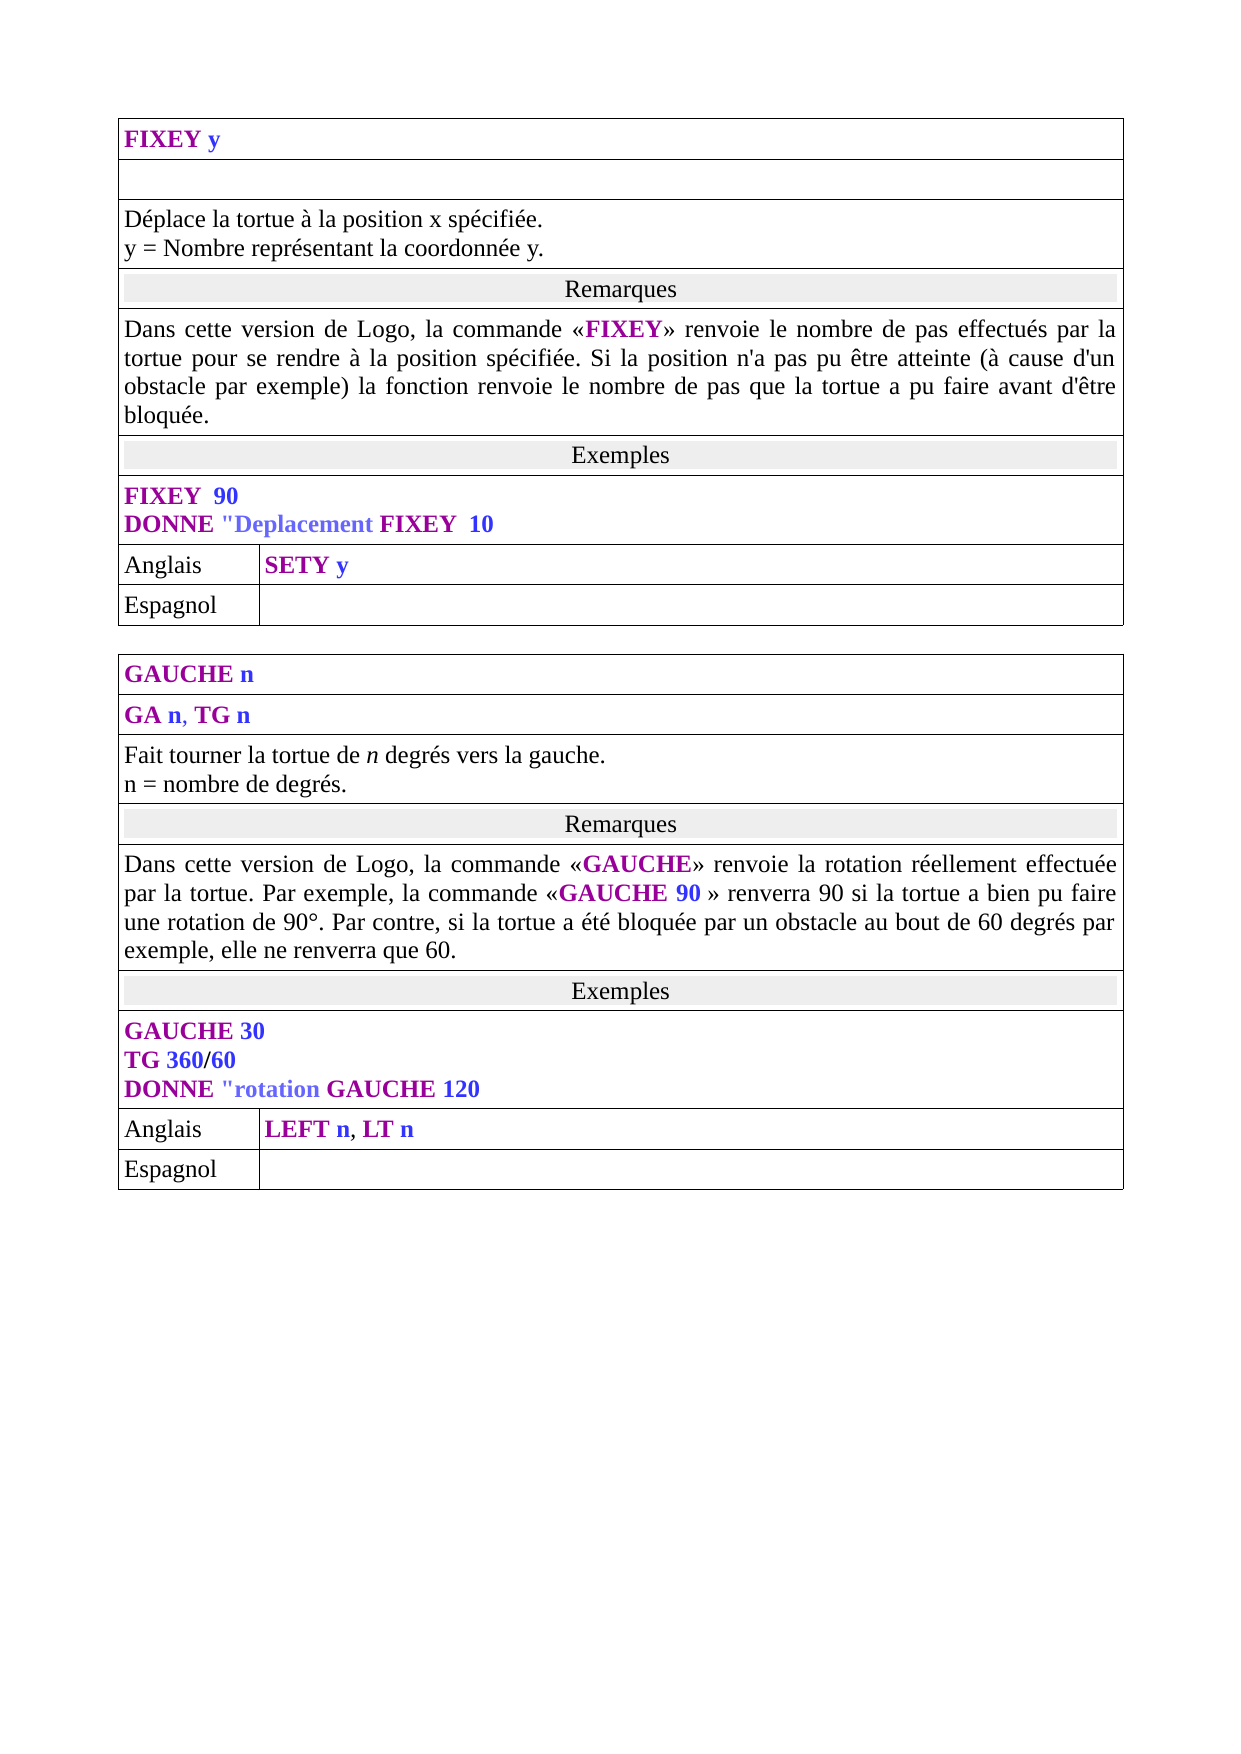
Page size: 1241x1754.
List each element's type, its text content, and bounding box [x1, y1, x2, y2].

table_cell Exemples [119, 436, 1123, 475]
table_cell SETY y [260, 545, 1123, 584]
table_cell Dans cette version de Logo, la commande «FIXEY» renvoie le nombre de pas effectués par la tortue pour se rendre à la position spécifiée. Si la position n'a pas pu être atteinte (à cause d'un obstacle par exemple) la fonction renvoie le nombre de pas que la tortue a pu faire avant d'être bloquée. [119, 309, 1123, 435]
table_header FIXEY y [119, 119, 1123, 158]
table_cell Déplace la tortue à la position x spécifiée. y = Nombre représentant la coordonnée y. [119, 200, 1123, 268]
table_cell [260, 585, 1123, 625]
table_cell Anglais [119, 1109, 259, 1148]
table_cell [119, 160, 1123, 199]
table_cell Remarques [119, 269, 1123, 308]
table_cell GA n, TG n [119, 695, 1123, 734]
table_cell Anglais [119, 545, 259, 584]
table_cell Fait tourner la tortue de n degrés vers la gauche. n = nombre de degrés. [119, 735, 1123, 803]
table_cell Dans cette version de Logo, la commande «GAUCHE» renvoie la rotation réellement effectuée par la tortue. Par exemple, la commande «GAUCHE 90 » renverra 90 si la tortue a bien pu faire une rotation de 90°. Par contre, si la tortue a été bloquée par un obstacle au bout de 60 degrés par exemple, elle ne renverra que 60. [119, 845, 1123, 970]
table_cell FIXEY 90 DONNE "Deplacement FIXEY 10 [119, 476, 1123, 544]
table_cell GAUCHE 30 TG 360/60 DONNE "rotation GAUCHE 120 [119, 1011, 1123, 1108]
table_cell LEFT n, LT n [260, 1109, 1123, 1148]
table_cell Exemples [119, 971, 1123, 1010]
table_cell Remarques [119, 804, 1123, 843]
table_cell [260, 1150, 1123, 1189]
table_cell Espagnol [119, 1150, 259, 1189]
table_cell Espagnol [119, 585, 259, 625]
table_header GAUCHE n [119, 655, 1123, 694]
